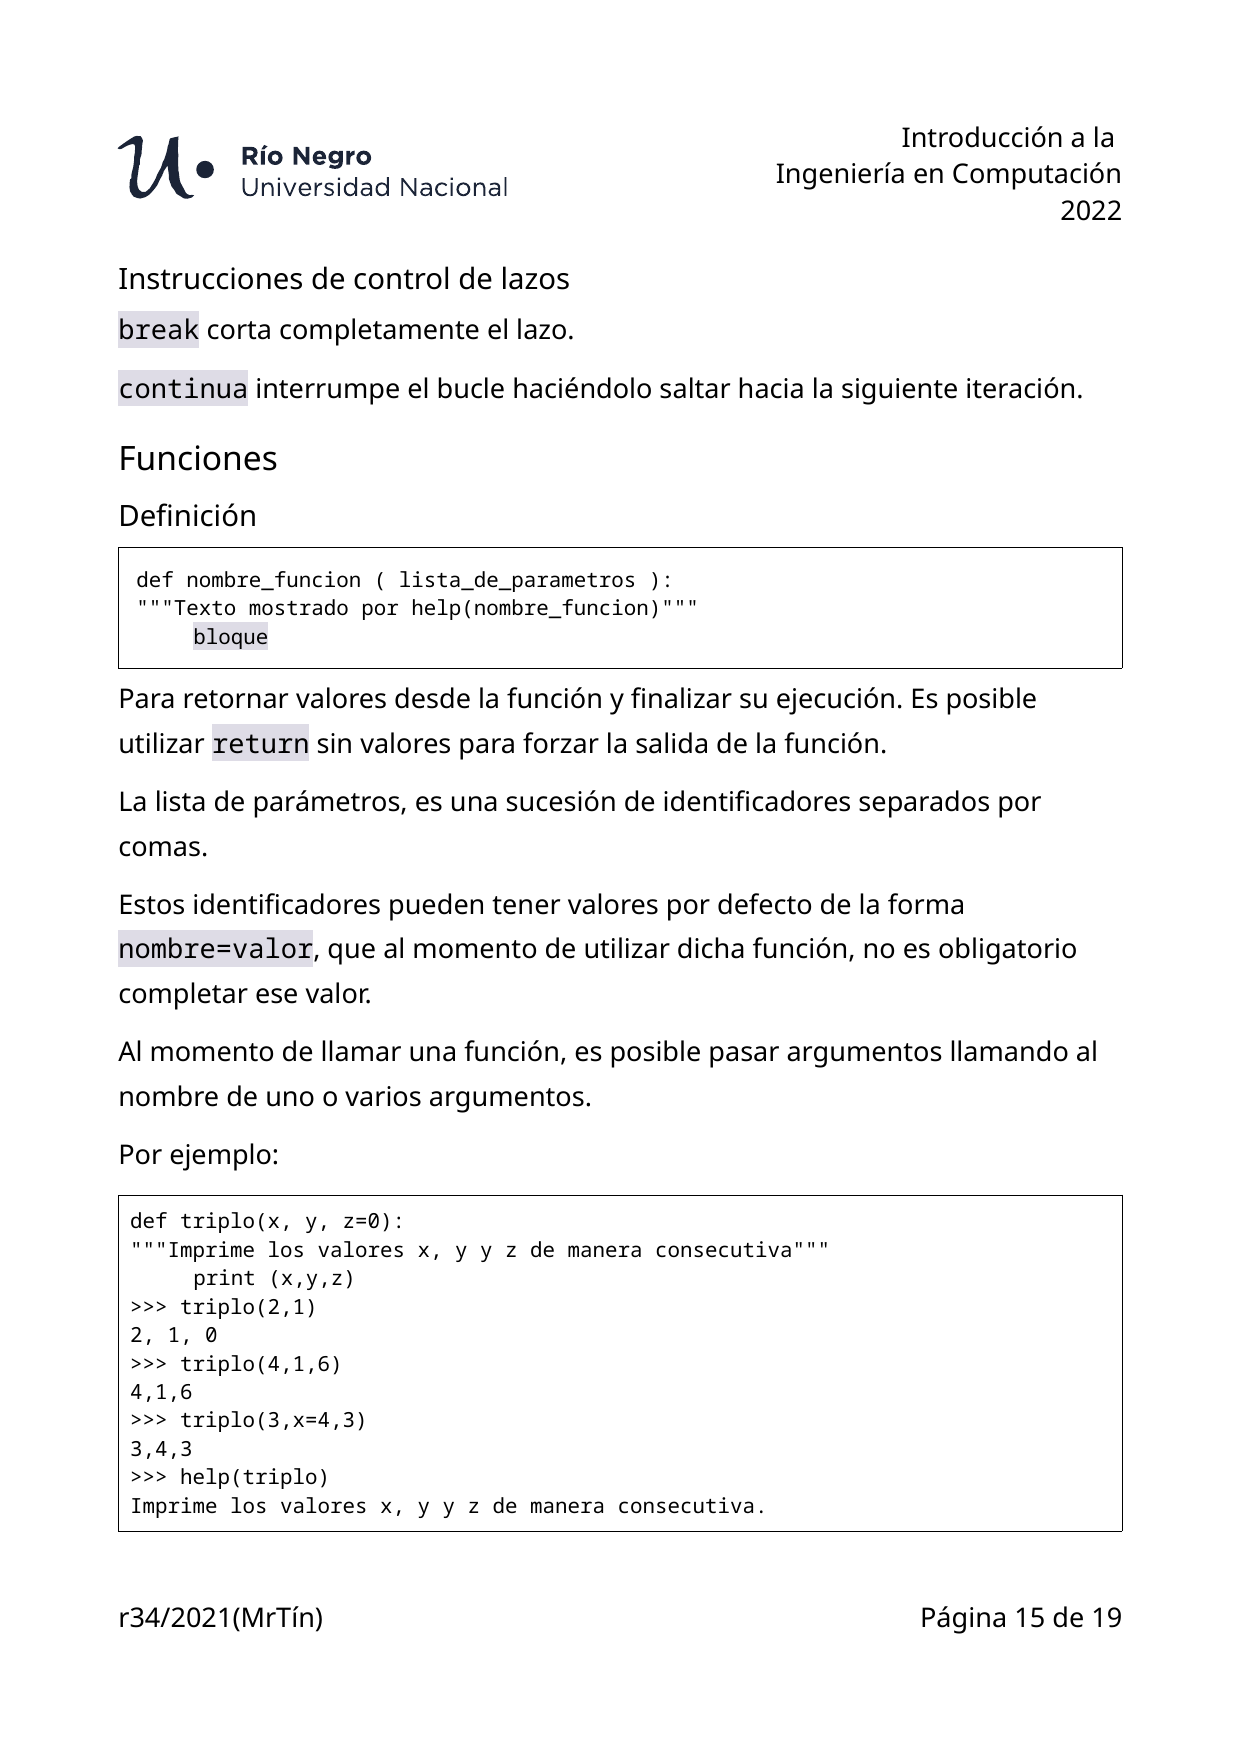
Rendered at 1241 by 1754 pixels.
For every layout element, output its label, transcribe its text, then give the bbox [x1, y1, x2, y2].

text continua interrumpe el bucle haciéndolo saltar hacia la siguiente iteración. [118, 369, 1122, 406]
text Por ejemplo: [118, 1136, 1122, 1173]
text bloque [119, 604, 1122, 668]
text """Texto mostrado por help(nombre_funcion)""" [119, 576, 1122, 604]
text Para retornar valores desde la función y finalizar su ejecución. Es posible utilizar return sin valores para forzar la salida de la función. [118, 680, 1122, 761]
text 2, 1, 0 [119, 1308, 1122, 1337]
text def triplo(x, y, z=0): [119, 1196, 1122, 1223]
text >>> triplo(3,x=4,3) [119, 1394, 1122, 1422]
text def nombre_funcion ( lista_de_parametros ): [119, 548, 1122, 576]
text print (x,y,z) [119, 1251, 1122, 1280]
text >>> triplo(2,1) [119, 1280, 1122, 1308]
subtitle Funciones [118, 434, 1122, 480]
text La lista de parámetros, es una sucesión de identificadores separados por comas. [118, 783, 1122, 864]
text >>> triplo(4,1,6) [119, 1337, 1122, 1365]
subtitle Definición [118, 495, 1122, 535]
text >>> help(triplo) [119, 1451, 1122, 1479]
text Imprime los valores x, y y z de manera consecutiva. [119, 1479, 1122, 1531]
text """Imprime los valores x, y y z de manera consecutiva""" [119, 1223, 1122, 1251]
text 4,1,6 [119, 1365, 1122, 1394]
text break corta completamente el lazo. [199, 311, 1122, 348]
text 3,4,3 [119, 1422, 1122, 1451]
subtitle Instrucciones de control de lazos [118, 258, 1122, 298]
text Estos identificadores pueden tener valores por defecto de la forma nombre=valor, que al momento de utilizar dicha función, no es obligatorio completar ese valor. [118, 886, 1122, 1011]
text Al momento de llamar una función, es posible pasar argumentos llamando al nombre de uno o varios argumentos. [118, 1033, 1122, 1114]
